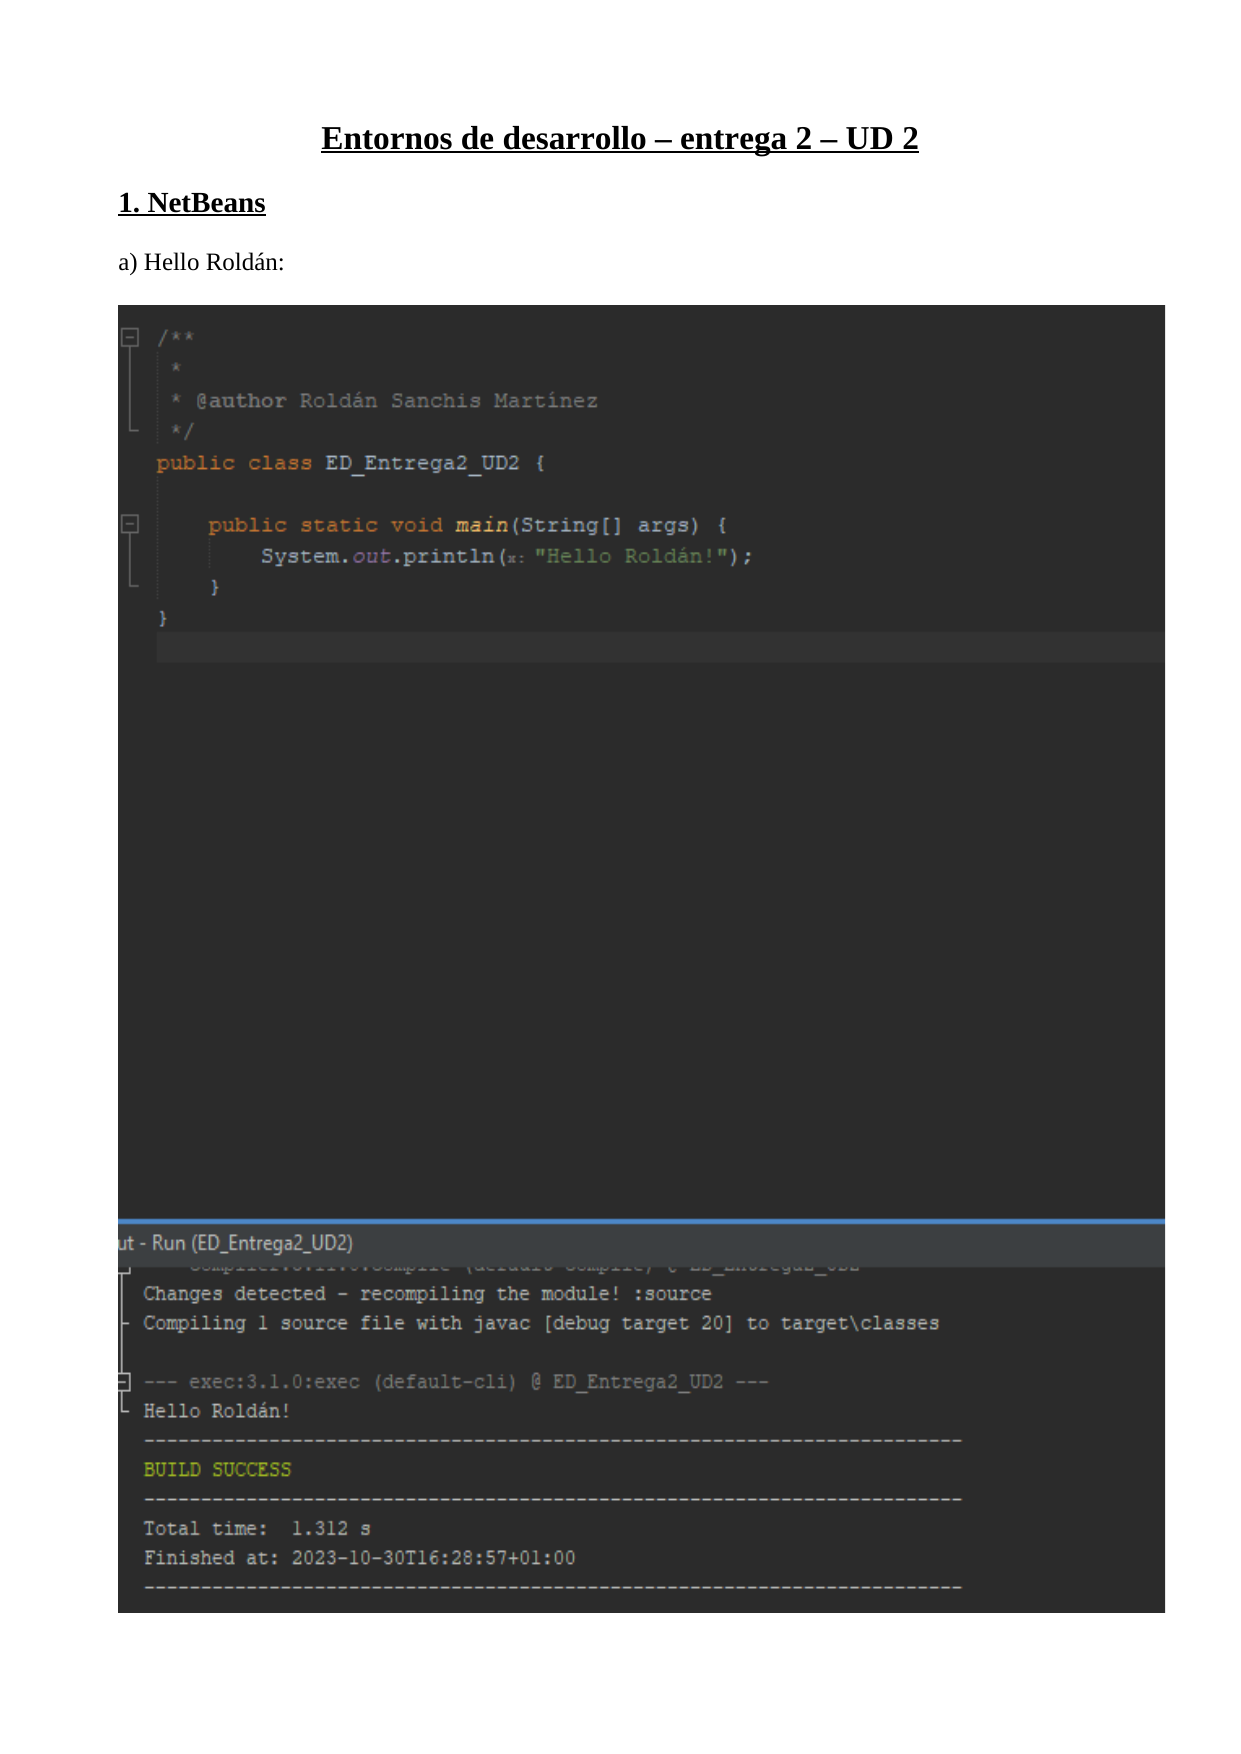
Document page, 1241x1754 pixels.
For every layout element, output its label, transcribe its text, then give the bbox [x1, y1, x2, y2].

picture [118, 305, 1166, 1613]
text a) Hello Roldán: [118, 247, 1122, 276]
text 1. NetBeans [118, 185, 1122, 219]
text Entornos de desarrollo – entrega 2 – UD 2 [118, 118, 1122, 156]
